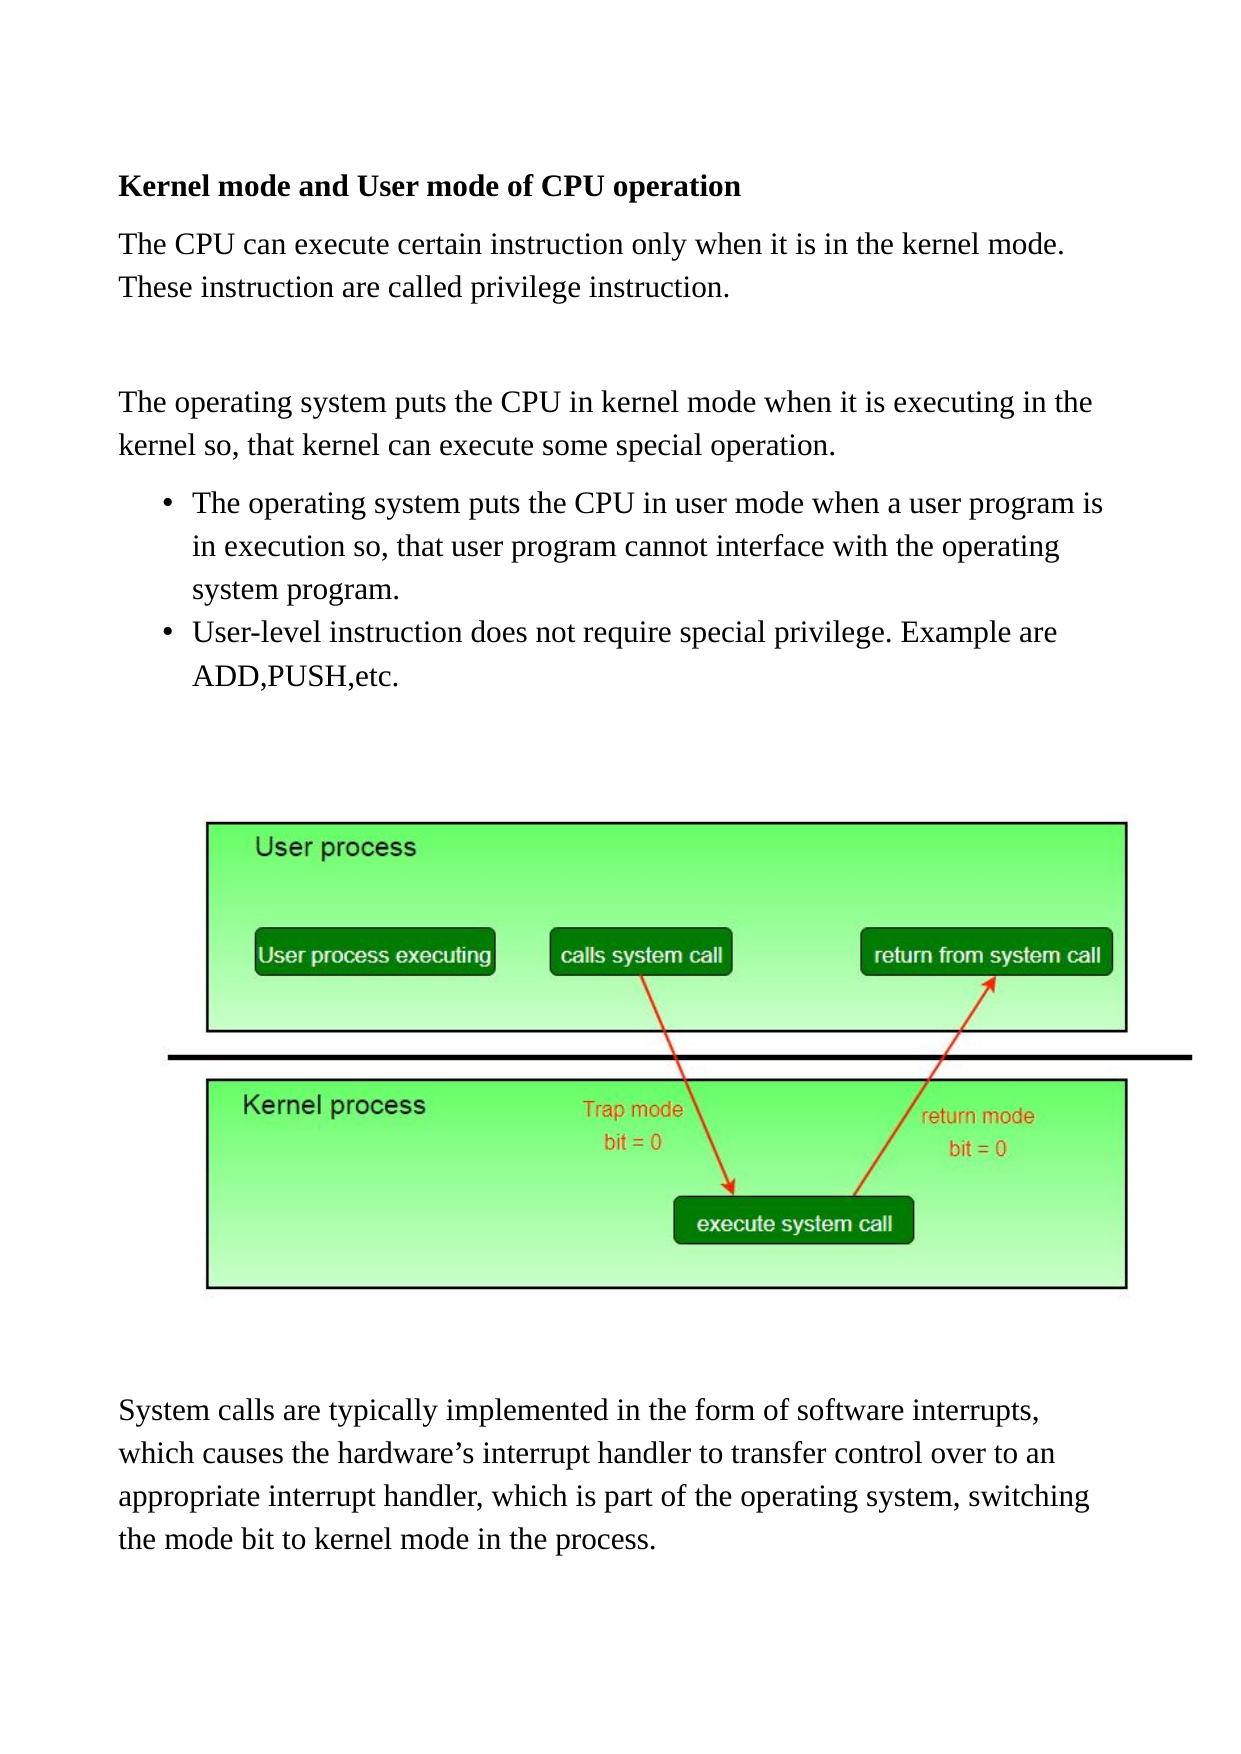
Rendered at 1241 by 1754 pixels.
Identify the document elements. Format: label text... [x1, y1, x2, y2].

list User-level instruction does not require special privilege. Example are ADD,PUSH,etc. [162, 614, 1122, 693]
picture [118, 772, 1241, 1313]
text The operating system puts the CPU in kernel mode when it is executing in the kernel so, that kernel can execute some special operation. [118, 383, 1122, 462]
list The operating system puts the CPU in user mode when a user program is in execution so, that user program cannot interface with the operating system program. [162, 484, 1122, 606]
text System calls are typically implemented in the form of software interrupts, which causes the hardware’s interrupt handler to transfer control over to an appropriate interrupt handler, which is part of the operating system, switching the mode bit to kernel mode in the process. [118, 1391, 1122, 1556]
text Kernel mode and User mode of CPU operation [118, 167, 1122, 203]
text The CPU can execute certain instruction only when it is in the kernel mode. These instruction are called privilege instruction. [118, 225, 1122, 304]
